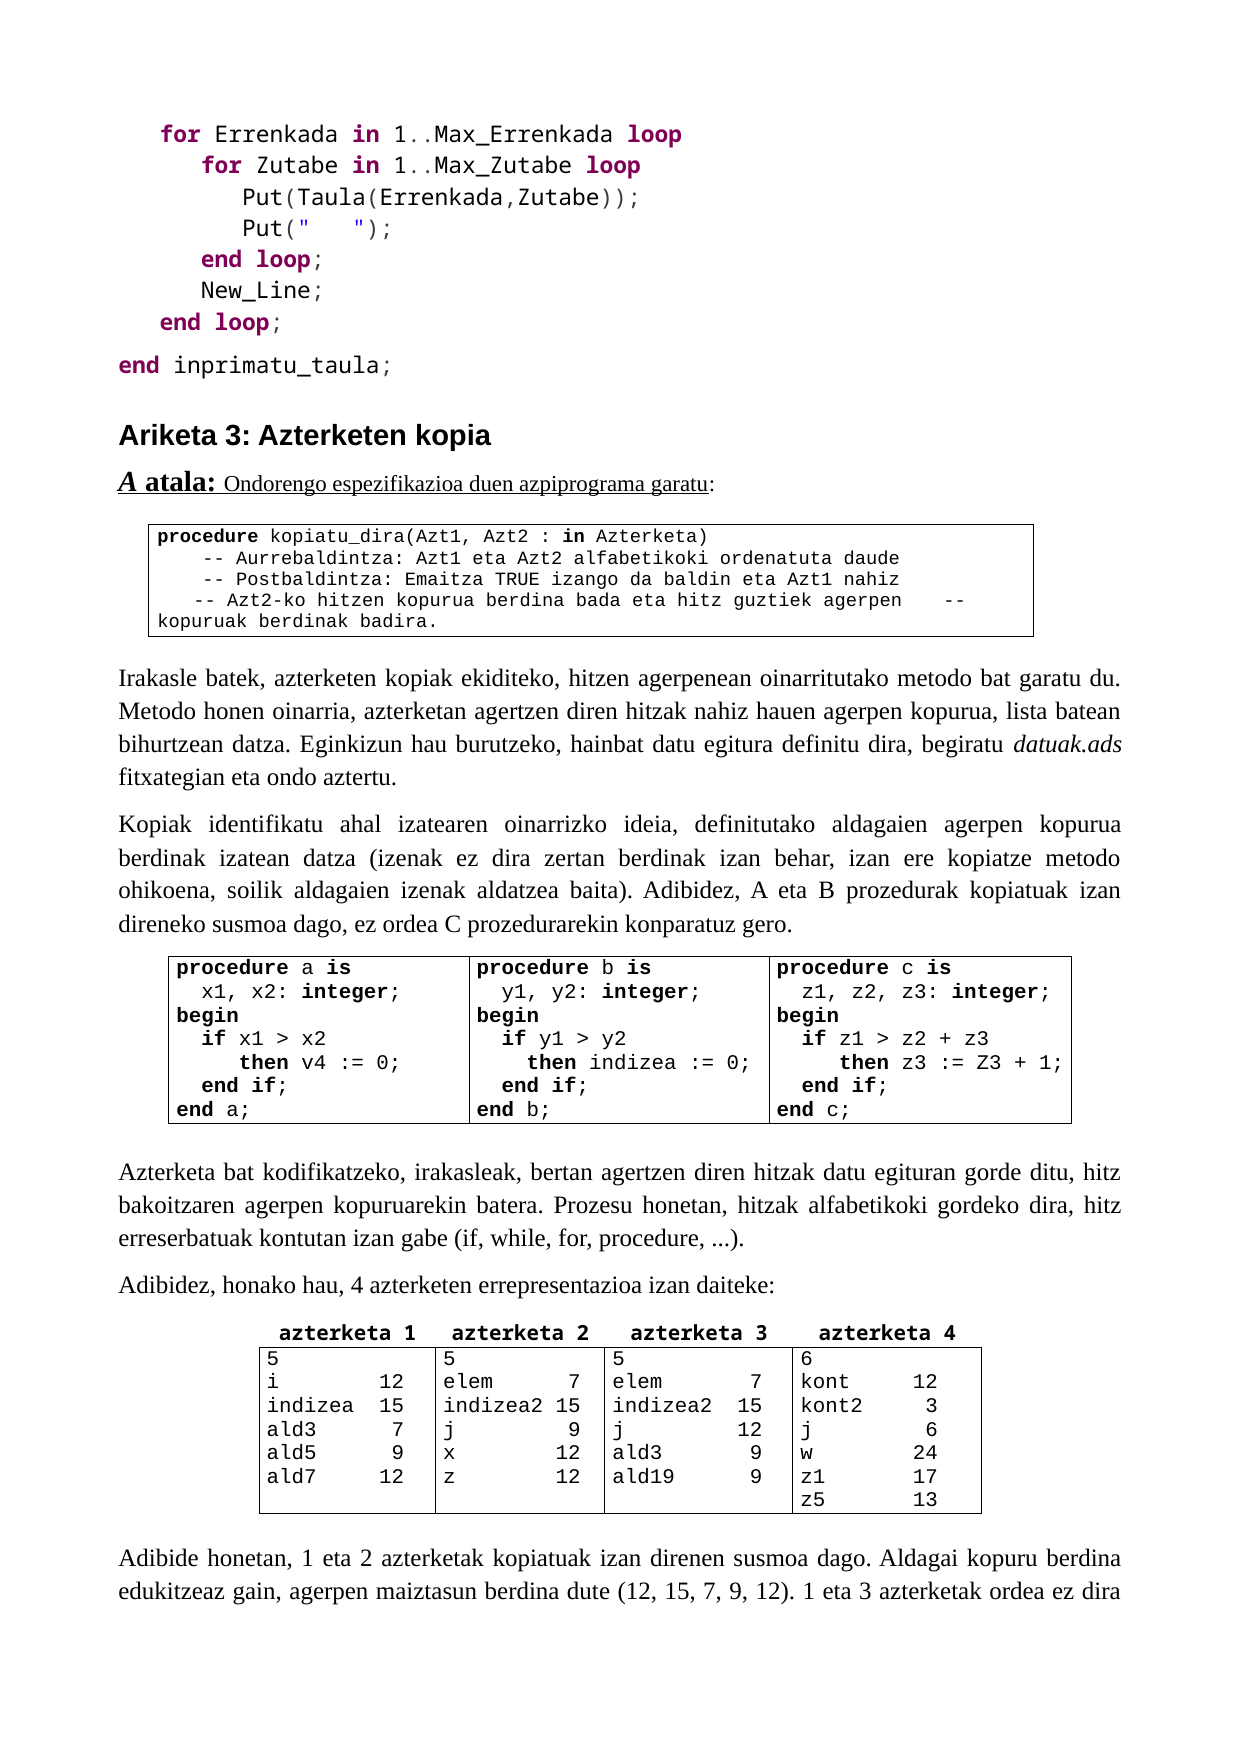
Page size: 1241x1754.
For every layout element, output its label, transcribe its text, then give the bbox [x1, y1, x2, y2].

text A atala: Ondorengo espezifikazioa duen azpiprograma garatu: [118, 464, 1122, 498]
text procedure kopiatu_dira(Azt1, Azt2 : in Azterketa) [149, 525, 1033, 545]
text New_Line; [118, 274, 1122, 306]
text for Zutabe in 1..Max_Zutabe loop [118, 149, 1122, 181]
table_header azterketa 4 [793, 1318, 981, 1347]
table_cell 5 i 12 indizea 15 ald3 7 ald5 9 ald7 12 [260, 1348, 435, 1513]
text Kopiak identifikatu ahal izatearen oinarrizko ideia, definitutako aldagaien agerpen kopurua berdinak izatean datza (izenak ez dira zertan berdinak izan behar, izan ere kopiatze metodo ohikoena, soilik aldagaien izenak aldatzea baita). Adibidez, A eta B prozedurak kopiatuak izan direneko susmoa dago, ez ordea C prozedurarekin konparatuz gero. [118, 809, 1122, 937]
text Azterketa bat kodifikatzeko, irakasleak, bertan agertzen diren hitzak datu egituran gorde ditu, hitz bakoitzaren agerpen kopuruarekin batera. Prozesu honetan, hitzak alfabetikoki gordeko dira, hitz erreserbatuak kontutan izan gabe (if, while, for, procedure, ...). [118, 1124, 1122, 1252]
text for Errenkada in 1..Max_Errenkada loop [118, 118, 1122, 149]
text Adibidez, honako hau, 4 azterketen errepresentazioa izan daiteke: [118, 1271, 1122, 1299]
text end loop; [118, 243, 1122, 274]
table_cell 5 elem 7 indizea2 15 j 9 x 12 z 12 [436, 1348, 604, 1513]
text -- Postbaldintza: Emaitza TRUE izango da baldin eta Azt1 nahiz -- Azt2-ko hitzen kopurua berdina bada eta hitz guztiek agerpen -- kopuruak berdinak badira. [149, 567, 1033, 636]
table_header azterketa 2 [436, 1318, 605, 1347]
table_header procedure a is x1, x2: integer; begin if x1 > x2 then v4 := 0; end if; end a; [169, 957, 469, 1123]
table_header procedure b is y1, y2: integer; begin if y1 > y2 then indizea := 0; end if; end b; [470, 957, 769, 1123]
text Irakasle batek, azterketen kopiak ekiditeko, hitzen agerpenean oinarritutako metodo bat garatu du. Metodo honen oinarria, azterketan agertzen diren hitzak nahiz hauen agerpen kopurua, lista batean bihurtzean datza. Eginkizun hau burutzeko, hainbat datu egitura definitu dira, begiratu datuak.ads fitxategian eta ondo aztertu. [118, 663, 1122, 791]
text Put(Taula(Errenkada,Zutabe)); [118, 181, 1122, 212]
subtitle Ariketa 3: Azterketen kopia [118, 418, 1122, 452]
text end inprimatu_taula; [118, 349, 1122, 381]
table_cell 5 elem 7 indizea2 15 j 12 ald3 9 ald19 9 [605, 1348, 792, 1513]
table_header azterketa 1 [259, 1318, 436, 1347]
text end loop; [118, 306, 1122, 337]
table_header procedure c is z1, z2, z3: integer; begin if z1 > z2 + z3 then z3 := Z3 + 1; end if; end c; [770, 957, 1071, 1123]
text Put(" "); [118, 212, 1122, 243]
text Adibide honetan, 1 eta 2 azterketak kopiatuak izan direnen susmoa dago. Aldagai kopuru berdina edukitzeaz gain, agerpen maiztasun berdina dute (12, 15, 7, 9, 12). 1 eta 3 azterketak ordea ez dira [118, 1543, 1122, 1605]
table_cell 6 kont 12 kont2 3 j 6 w 24 z1 17 z5 13 [793, 1348, 981, 1513]
table_header azterketa 3 [605, 1318, 793, 1347]
text -- Aurrebaldintza: Azt1 eta Azt2 alfabetikoki ordenatuta daude [149, 545, 1033, 567]
